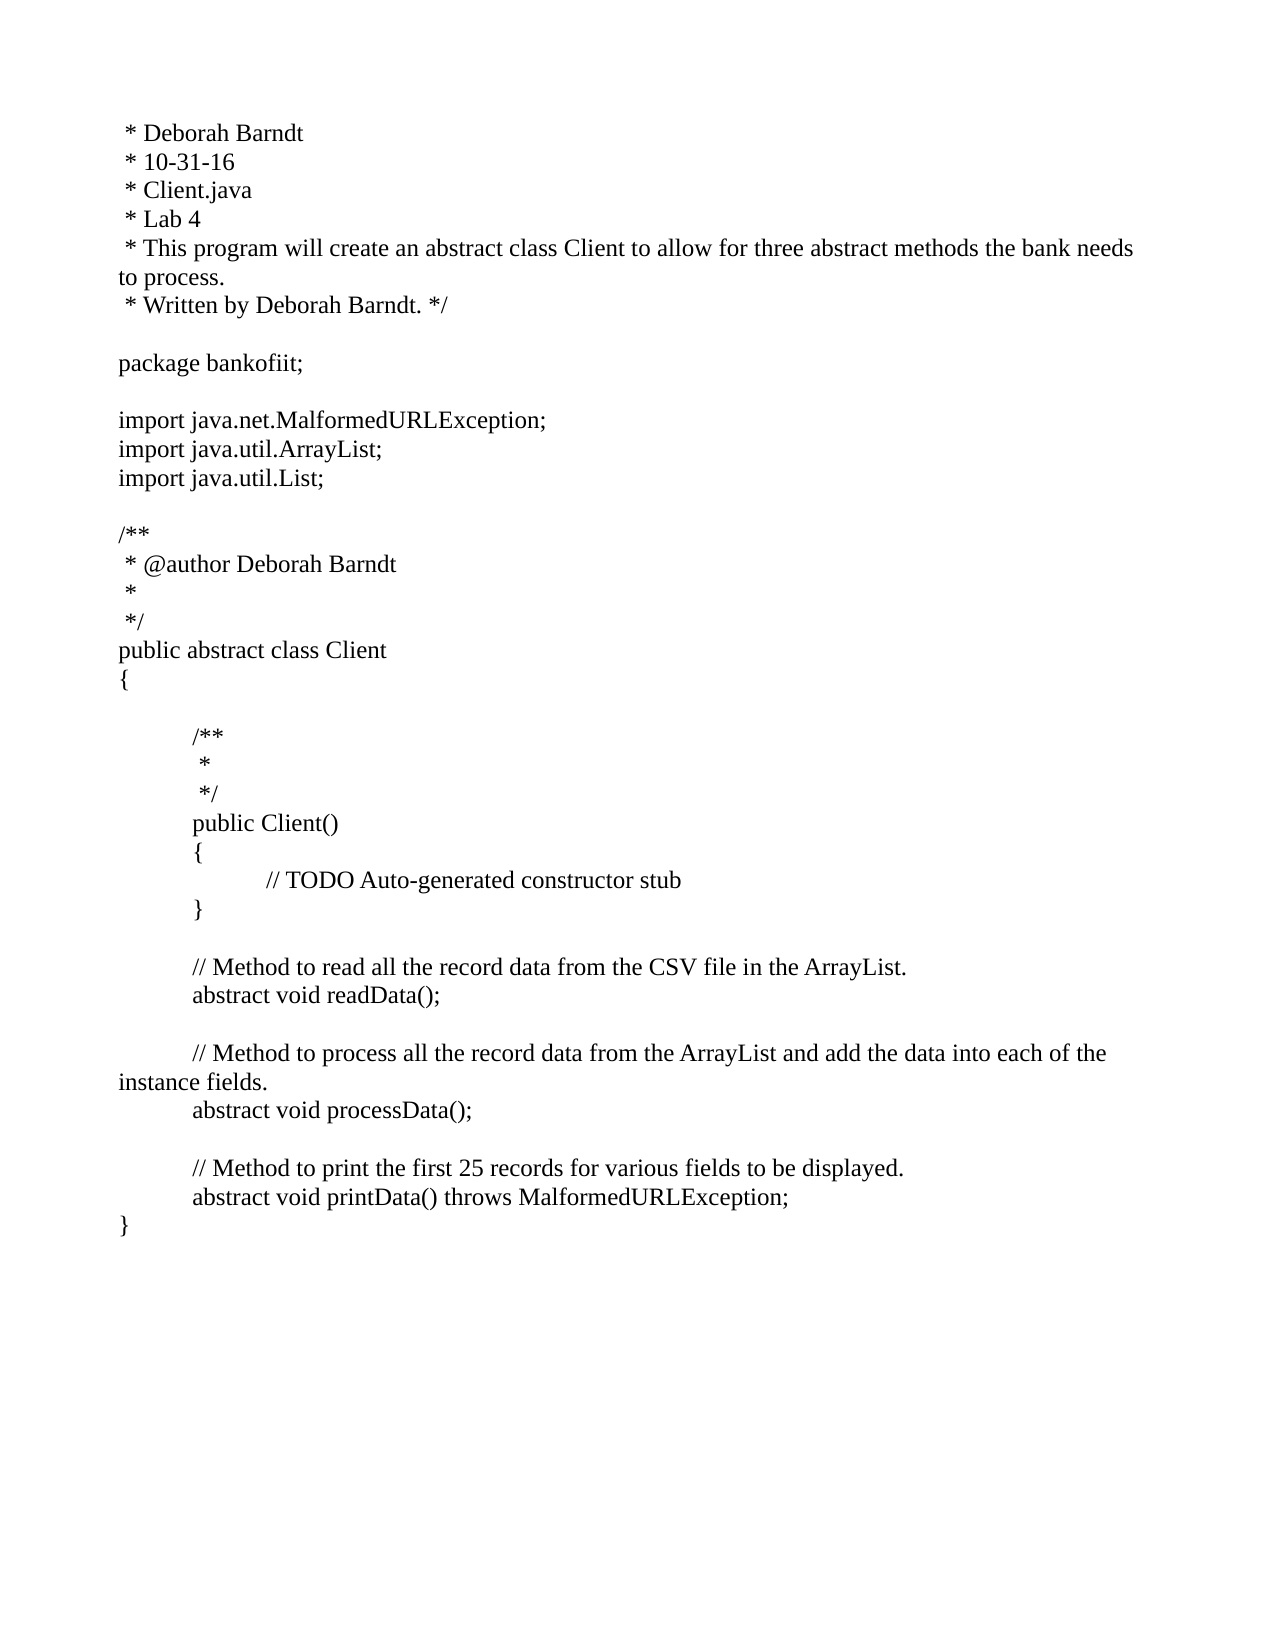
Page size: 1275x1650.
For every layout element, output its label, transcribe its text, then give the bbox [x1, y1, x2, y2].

text public abstract class Client [118, 636, 1157, 664]
text /** [118, 521, 1157, 549]
text import java.net.MalformedURLException; [118, 406, 1157, 434]
text abstract void processData(); [118, 1096, 1157, 1124]
text * Deborah Barndt [118, 118, 1157, 147]
text abstract void readData(); [118, 981, 1157, 1009]
text * Lab 4 [118, 204, 1157, 233]
text { [118, 837, 1157, 866]
text } [118, 1211, 1157, 1239]
text * [118, 578, 1157, 607]
text abstract void printData() throws MalformedURLException; [118, 1182, 1157, 1211]
text * This program will create an abstract class Client to allow for three abstract methods the bank needs to process. [118, 233, 1157, 291]
text import java.util.List; [118, 463, 1157, 492]
text * Client.java [118, 176, 1157, 204]
text * [118, 751, 1157, 779]
text } [118, 894, 1157, 923]
text // Method to process all the record data from the ArrayList and add the data into each of the instance fields. [118, 1038, 1157, 1096]
text { [118, 664, 1157, 693]
text * 10-31-16 [118, 147, 1157, 176]
text public Client() [118, 808, 1157, 837]
text */ [118, 607, 1157, 636]
text */ [118, 779, 1157, 808]
text * Written by Deborah Barndt. */ [118, 291, 1157, 319]
text package bankofiit; [118, 348, 1157, 377]
text // Method to read all the record data from the CSV file in the ArrayList. [118, 952, 1157, 981]
text * @author Deborah Barndt [118, 549, 1157, 578]
text // TODO Auto-generated constructor stub [118, 866, 1157, 894]
text /** [118, 722, 1157, 751]
text // Method to print the first 25 records for various fields to be displayed. [118, 1153, 1157, 1182]
text import java.util.ArrayList; [118, 434, 1157, 463]
